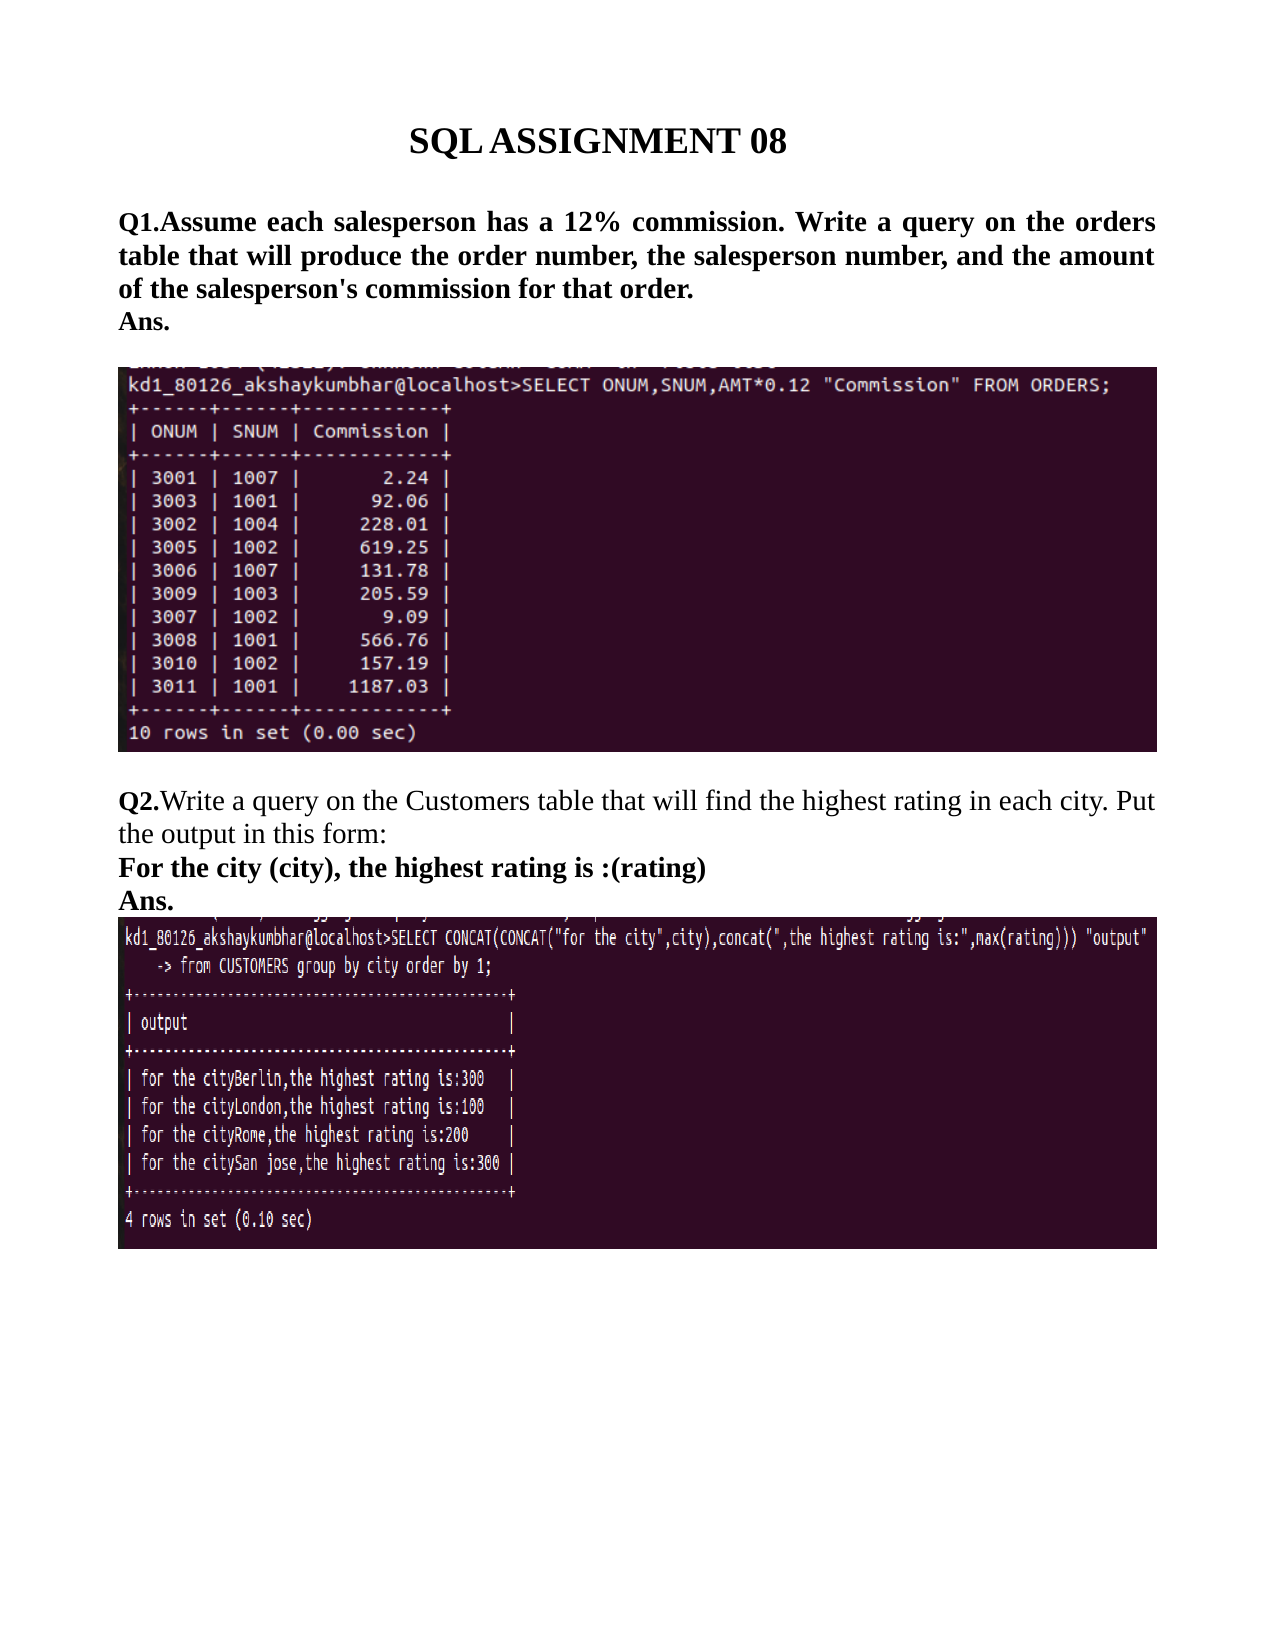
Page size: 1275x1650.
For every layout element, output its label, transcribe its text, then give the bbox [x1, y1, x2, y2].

text Ans. [118, 305, 1157, 336]
text For the city (city), the highest rating is :(rating) [118, 850, 1157, 883]
picture [118, 367, 1157, 752]
picture [118, 917, 1157, 1249]
text Ans. [118, 883, 1157, 917]
text Q1.Assume each salesperson has a 12% commission. Write a query on the orders table that will produce the order number, the salesperson number, and the amount of the salesperson's commission for that order. [118, 204, 1157, 305]
text Q2.Write a query on the Customers table that will find the highest rating in each city. Put the output in this form: [118, 783, 1157, 850]
text SQL ASSIGNMENT 08 [118, 118, 1157, 161]
